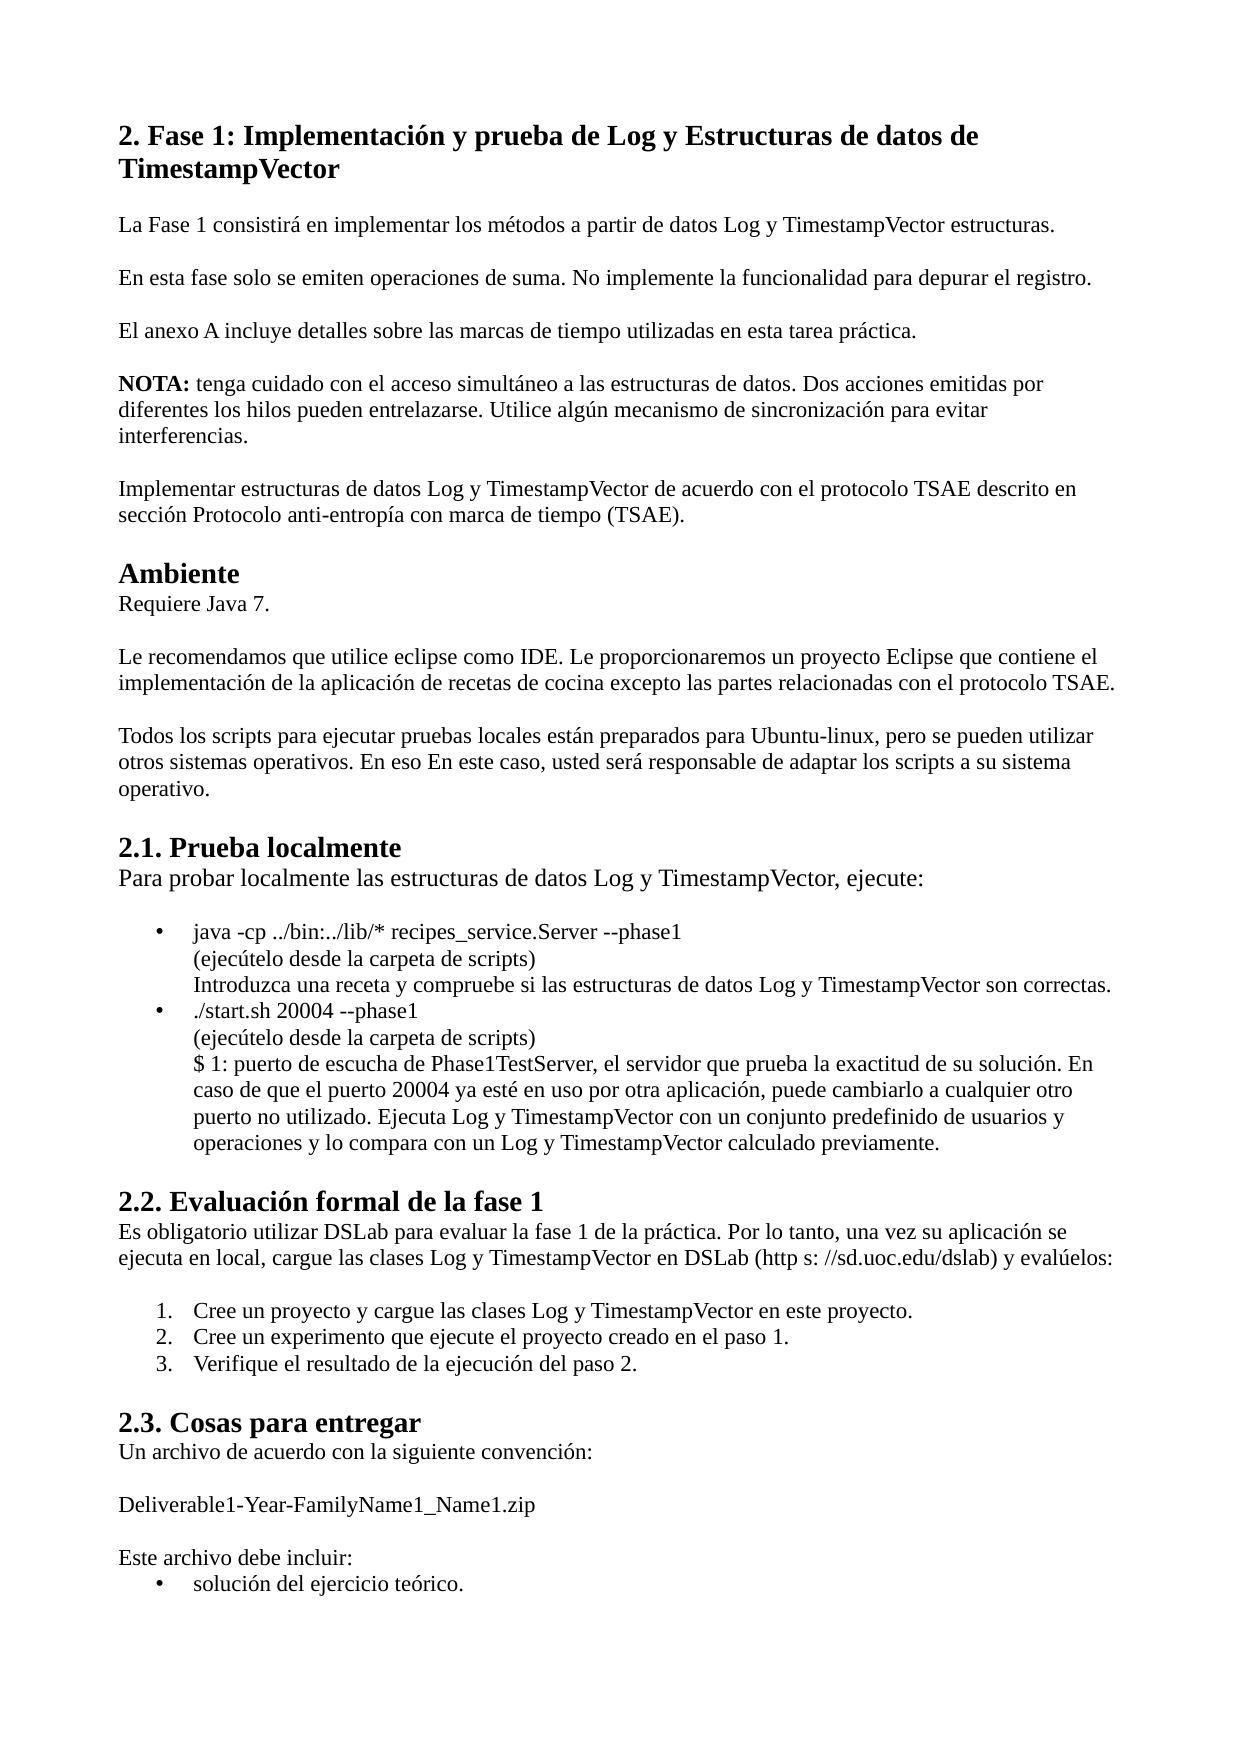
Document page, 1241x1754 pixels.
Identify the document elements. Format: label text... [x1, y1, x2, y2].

list (ejecútelo desde la carpeta de scripts) [156, 1024, 1122, 1050]
list (ejecútelo desde la carpeta de scripts) [156, 945, 1122, 971]
list java -cp ../bin:../lib/* recipes_service.Server --phase1 [156, 918, 1122, 945]
list Cree un proyecto y cargue las clases Log y TimestampVector en este proyecto. [156, 1297, 1122, 1323]
text 2. Fase 1: Implementación y prueba de Log y Estructuras de datos de TimestampVector [118, 118, 1122, 185]
list Cree un experimento que ejecute el proyecto creado en el paso 1. [156, 1323, 1122, 1349]
text Le recomendamos que utilice eclipse como IDE. Le proporcionaremos un proyecto Eclipse que contiene el implementación de la aplicación de recetas de cocina excepto las partes relacionadas con el protocolo TSAE. [118, 643, 1122, 696]
text 2.3. Cosas para entregar [118, 1405, 1122, 1438]
list solución del ejercicio teórico. [156, 1570, 1122, 1596]
list $ 1: puerto de escucha de Phase1TestServer, el servidor que prueba la exactitud de su solución. En caso de que el puerto 20004 ya esté en uso por otra aplicación, puede cambiarlo a cualquier otro puerto no utilizado. Ejecuta Log y TimestampVector con un conjunto predefinido de usuarios y operaciones y lo compara con un Log y TimestampVector calculado previamente. [156, 1050, 1122, 1156]
text Es obligatorio utilizar DSLab para evaluar la fase 1 de la práctica. Por lo tanto, una vez su aplicación se ejecuta en local, cargue las clases Log y TimestampVector en DSLab (http s: //sd.uoc.edu/dslab) y evalúelos: [118, 1218, 1122, 1271]
text Requiere Java 7. [118, 590, 1122, 616]
text Un archivo de acuerdo con la siguiente convención: [118, 1438, 1122, 1464]
list Introduzca una receta y compruebe si las estructuras de datos Log y TimestampVector son correctas. [156, 971, 1122, 997]
text El anexo A incluye detalles sobre las marcas de tiempo utilizadas en esta tarea práctica. [118, 317, 1122, 343]
text Para probar localmente las estructuras de datos Log y TimestampVector, ejecute: [118, 863, 1122, 892]
text NOTA: tenga cuidado con el acceso simultáneo a las estructuras de datos. Dos acciones emitidas por diferentes los hilos pueden entrelazarse. Utilice algún mecanismo de sincronización para evitar interferencias. [118, 370, 1122, 449]
text Este archivo debe incluir: [118, 1544, 1122, 1570]
text La Fase 1 consistirá en implementar los métodos a partir de datos Log y TimestampVector estructuras. [118, 212, 1122, 238]
list Verifique el resultado de la ejecución del paso 2. [156, 1349, 1122, 1376]
text 2.2. Evaluación formal de la fase 1 [118, 1184, 1122, 1218]
text Todos los scripts para ejecutar pruebas locales están preparados para Ubuntu-linux, pero se pueden utilizar otros sistemas operativos. En eso En este caso, usted será responsable de adaptar los scripts a su sistema operativo. [118, 722, 1122, 801]
text 2.1. Prueba localmente [118, 830, 1122, 863]
text En esta fase solo se emiten operaciones de suma. No implemente la funcionalidad para depurar el registro. [118, 264, 1122, 291]
list ./start.sh 20004 --phase1 [156, 997, 1122, 1024]
text Deliverable1-Year-FamilyName1_Name1.zip [118, 1491, 1122, 1517]
text Implementar estructuras de datos Log y TimestampVector de acuerdo con el protocolo TSAE descrito en sección Protocolo anti-entropía con marca de tiempo (TSAE). [118, 475, 1122, 528]
text Ambiente [118, 557, 1122, 590]
